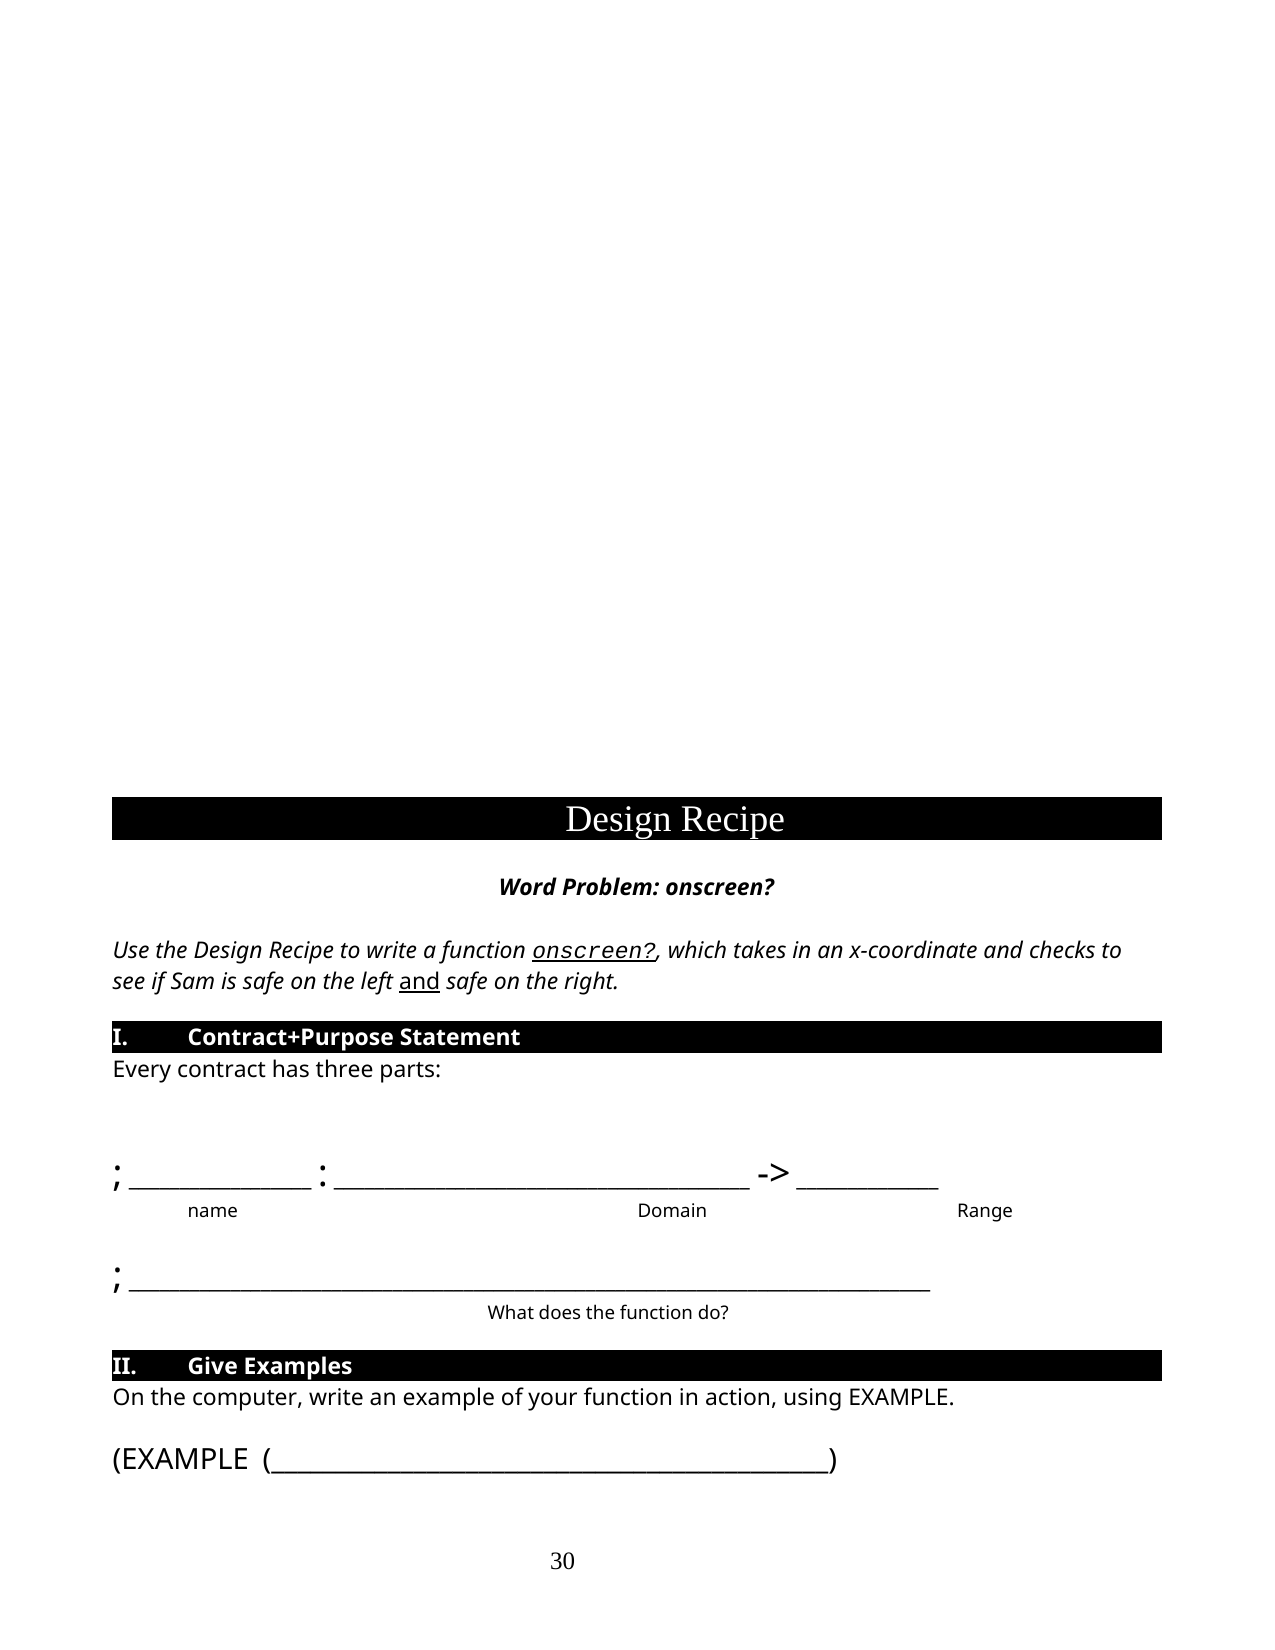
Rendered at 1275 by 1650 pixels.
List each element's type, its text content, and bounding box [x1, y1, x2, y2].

subtitle Contract+Purpose Statement [112, 1021, 1162, 1053]
text ; __________________ : _________________________________________ -> ______________ [112, 1146, 1162, 1197]
text On the computer, write an example of your function in action, using EXAMPLE. [112, 1381, 1162, 1412]
subtitle Design Recipe [112, 797, 1162, 840]
text Use the Design Recipe to write a function onscreen?, which takes in an x-coordinate and checks to see if Sam is safe on the left and safe on the right. [112, 934, 1162, 996]
text Word Problem: onscreen? [112, 871, 1162, 902]
text (EXAMPLE (___________________________________________) [112, 1438, 1162, 1478]
text Every contract has three parts: [112, 1053, 1162, 1084]
text What does the function do? [112, 1299, 1162, 1325]
text ; _______________________________________________________________________________ [112, 1248, 1162, 1299]
text name Domain Range [112, 1197, 1162, 1223]
subtitle Give Examples [112, 1350, 1162, 1381]
